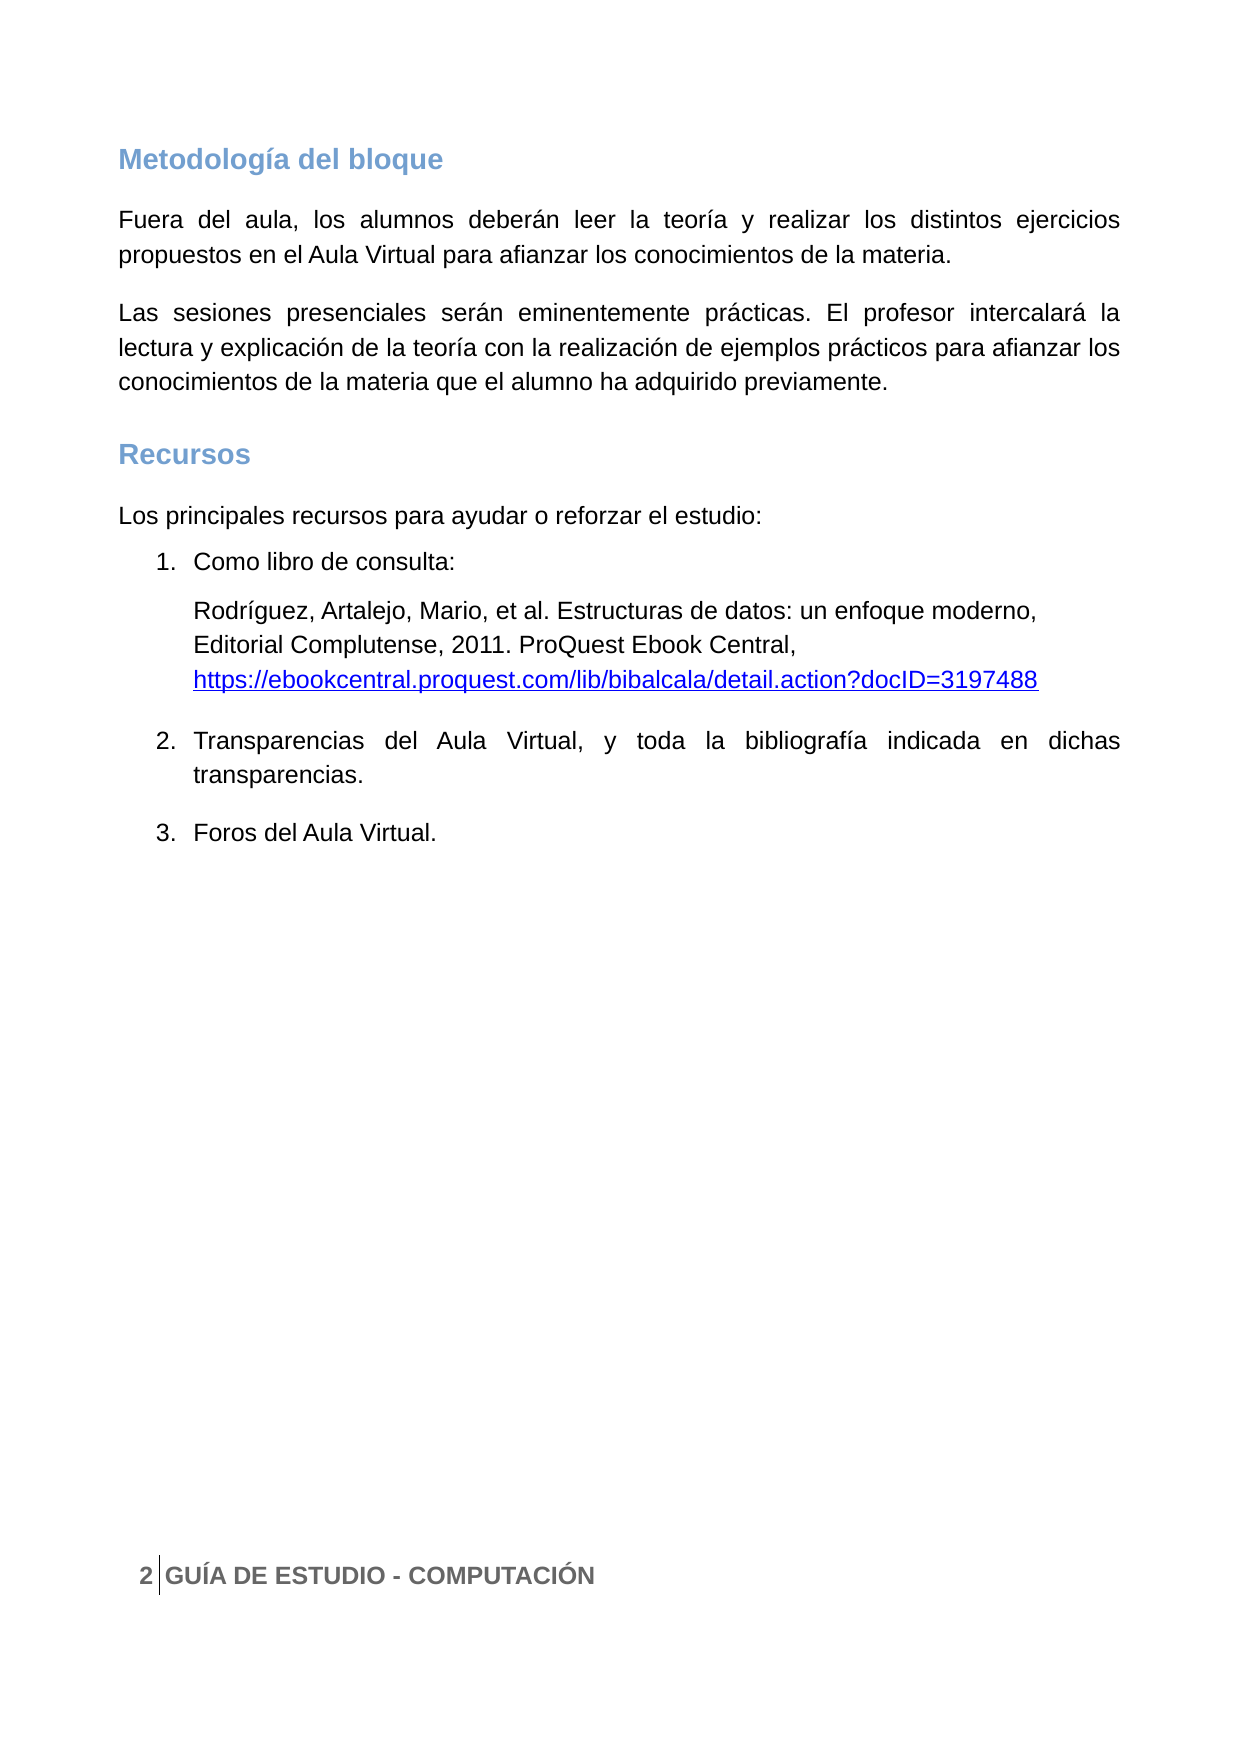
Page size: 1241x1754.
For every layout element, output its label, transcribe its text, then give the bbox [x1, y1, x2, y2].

list Foros del Aula Virtual. [156, 818, 1122, 847]
text Fuera del aula, los alumnos deberán leer la teoría y realizar los distintos ejercicios propuestos en el Aula Virtual para afianzar los conocimientos de la materia. [118, 206, 1122, 269]
list Rodríguez, Artalejo, Mario, et al. Estructuras de datos: un enfoque moderno, Editorial Complutense, 2011. ProQuest Ebook Central, https://ebookcentral.proquest.com/lib/bibalcala/detail.action?docID=3197488 [156, 596, 1122, 694]
text Las sesiones presenciales serán eminentemente prácticas. El profesor intercalará la lectura y explicación de la teoría con la realización de ejemplos prácticos para afianzar los conocimientos de la materia que el alumno ha adquirido previamente. [118, 298, 1122, 396]
subtitle Metodología del bloque [118, 142, 1122, 175]
list Transparencias del Aula Virtual, y toda la bibliografía indicada en dichas transparencias. [156, 726, 1122, 789]
list Como libro de consulta: [156, 547, 1122, 576]
text Los principales recursos para ayudar o reforzar el estudio: [118, 501, 1122, 529]
subtitle Recursos [118, 437, 1122, 470]
